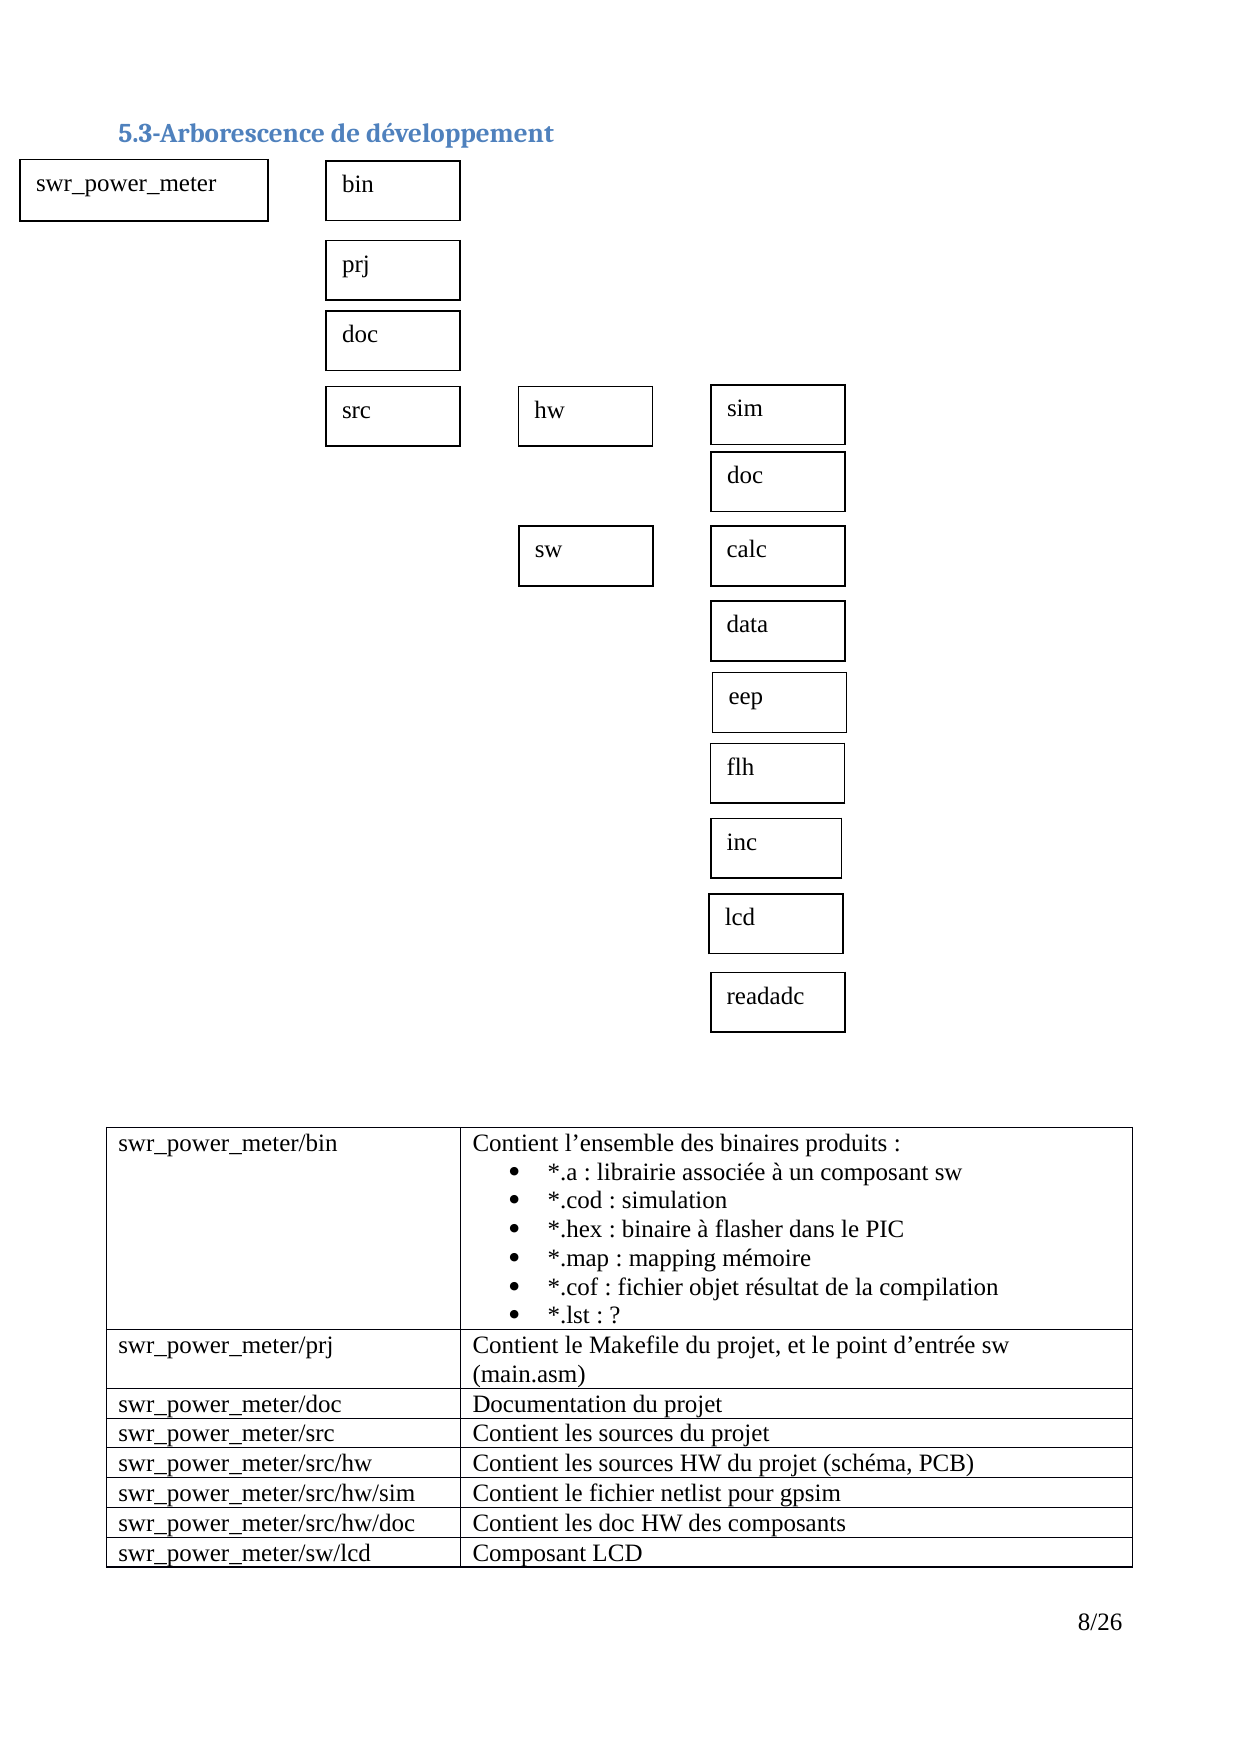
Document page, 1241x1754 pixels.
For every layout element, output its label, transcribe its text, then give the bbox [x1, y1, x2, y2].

text bin [342, 169, 444, 198]
table_cell swr_power_meter/doc [107, 1389, 460, 1417]
table_cell Composant LCD Driver.asm : driver bas niveau du LCD Aff.asm : routines haut niveau d’affichage des messages Makefile : make de la librairie LCD [461, 1538, 1132, 1566]
table_cell Contient les doc HW des composants [461, 1508, 1132, 1537]
text prj [342, 249, 444, 277]
text lcd [724, 902, 827, 931]
text readadc [726, 981, 829, 1009]
table_cell swr_power_meter/prj [107, 1330, 460, 1388]
text doc [727, 460, 829, 489]
table_header swr_power_meter/bin [107, 1128, 460, 1329]
text flh [726, 752, 829, 781]
text inc [726, 827, 826, 855]
table_cell Contient le fichier netlist pour gpsim [461, 1478, 1132, 1507]
text doc [342, 319, 444, 348]
text swr_power_meter [36, 168, 252, 197]
subtitle 5.3-Arborescence de développement [118, 118, 1122, 149]
table_cell swr_power_meter/src [107, 1419, 460, 1447]
table_header Contient l’ensemble des binaires produits : *.a : librairie associée à un composant sw *.cod : simulation *.hex : binaire à flasher dans le PIC *.map : mapping mémoire *.cof : fichier objet résultat de la compilation *.lst : ? [461, 1128, 1132, 1329]
text calc [726, 534, 829, 563]
text sw [534, 534, 637, 563]
text eep [728, 681, 831, 709]
table_cell swr_power_meter/src/hw [107, 1448, 460, 1477]
table_cell Contient les sources du projet [461, 1419, 1132, 1447]
text sim [727, 393, 829, 422]
table_cell Documentation du projet [461, 1389, 1132, 1417]
table_cell swr_power_meter/src/hw/doc [107, 1508, 460, 1537]
table_cell swr_power_meter/src/hw/sim [107, 1478, 460, 1507]
table_cell Contient le Makefile du projet, et le point d’entrée sw (main.asm) [461, 1330, 1132, 1388]
table_cell swr_power_meter/sw/lcd [107, 1538, 460, 1566]
text src [342, 395, 444, 423]
table_cell Contient les sources HW du projet (schéma, PCB) [461, 1448, 1132, 1477]
text data [726, 609, 829, 638]
text hw [534, 395, 637, 423]
